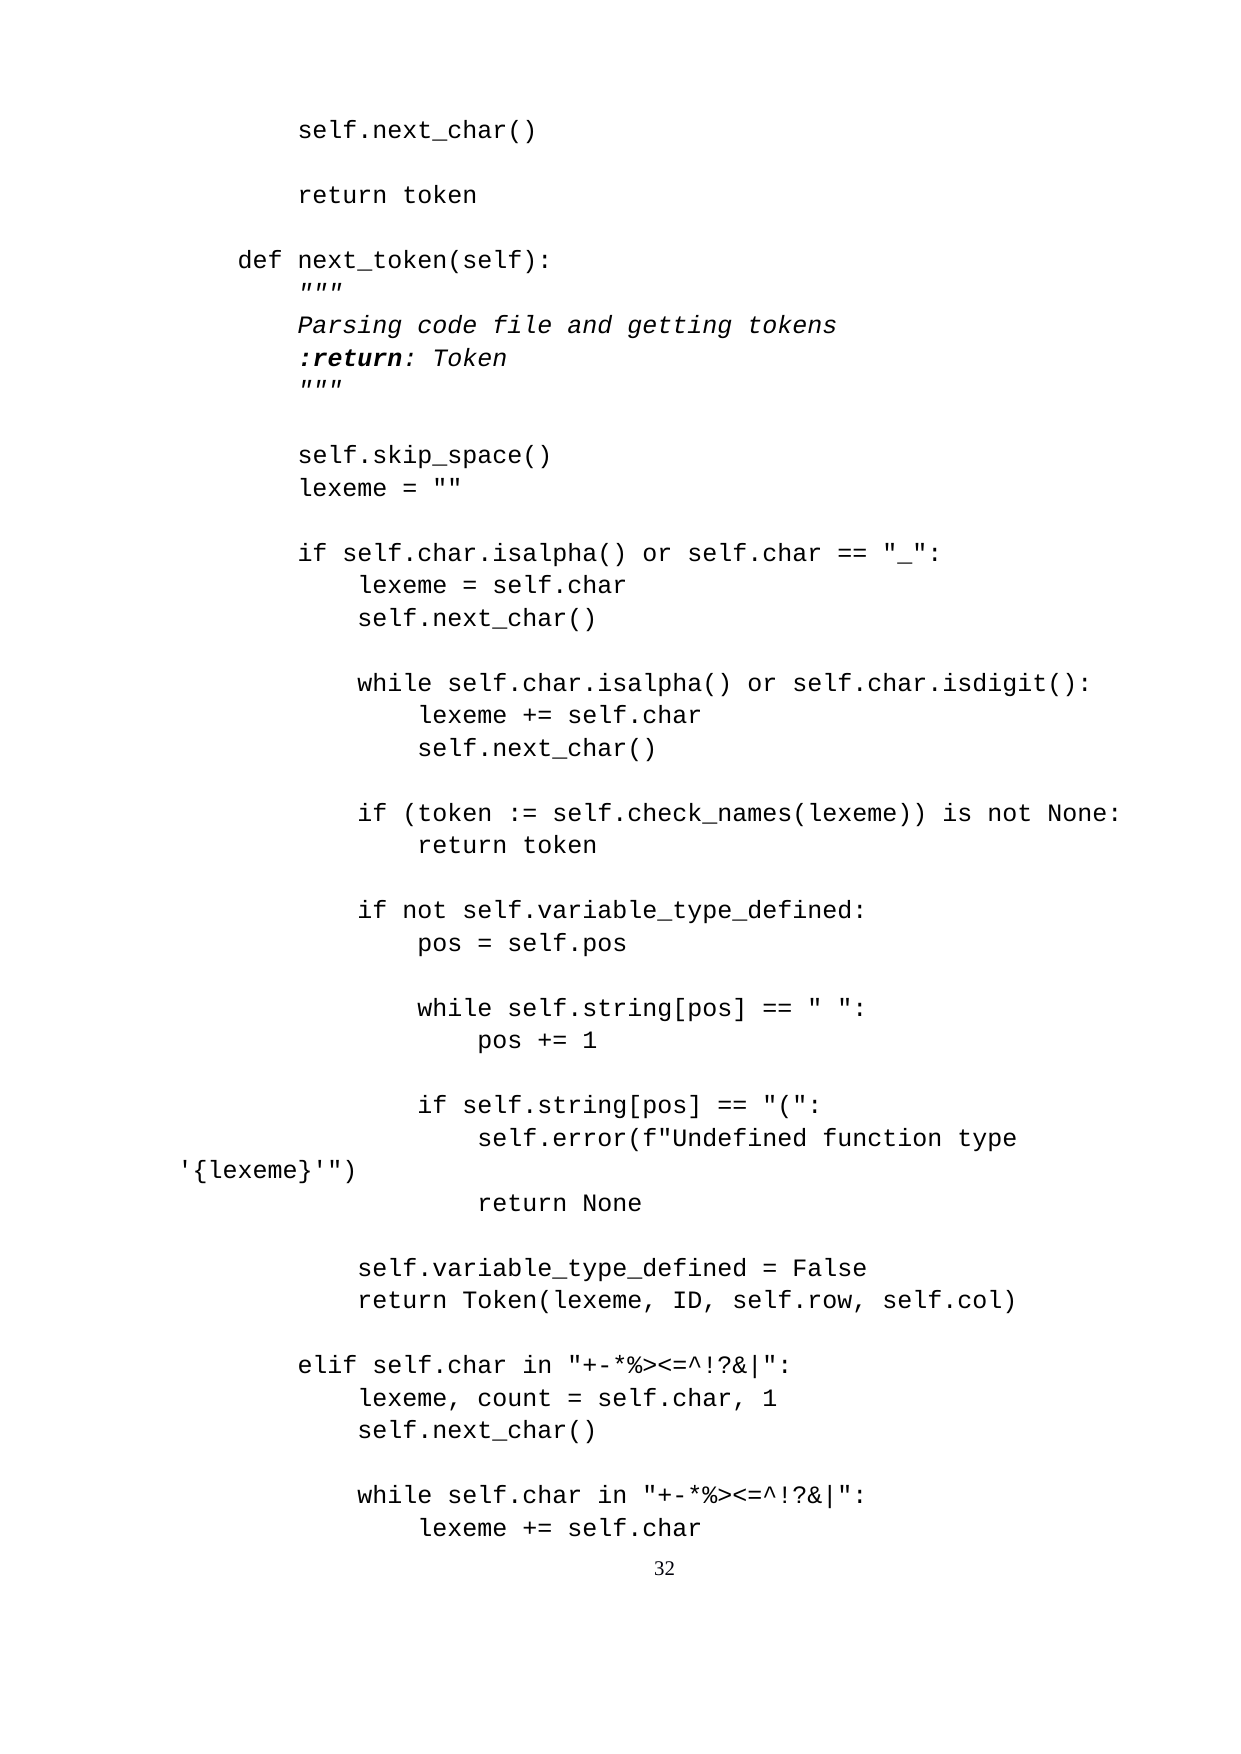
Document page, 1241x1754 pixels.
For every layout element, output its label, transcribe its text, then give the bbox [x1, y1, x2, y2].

text self.next_char() return token def next_token(self): """ Parsing code file and getting tokens :return: Token """ self.skip_space() lexeme = "" if self.char.isalpha() or self.char == "_": lexeme = self.char self.next_char() while self.char.isalpha() or self.char.isdigit(): lexeme += self.char self.next_char() if (token := self.check_names(lexeme)) is not None: return token if not self.variable_type_defined: pos = self.pos while self.string[pos] == " ": pos += 1 if self.string[pos] == "(": self.error(f"Undefined function type '{lexeme}'") return None self.variable_type_defined = False return Token(lexeme, ID, self.row, self.col) elif self.char in "+-*%><=^!?&|": lexeme, count = self.char, 1 self.next_char() while self.char in "+-*%><=^!?&|": lexeme += self.char [177, 118, 1152, 1544]
